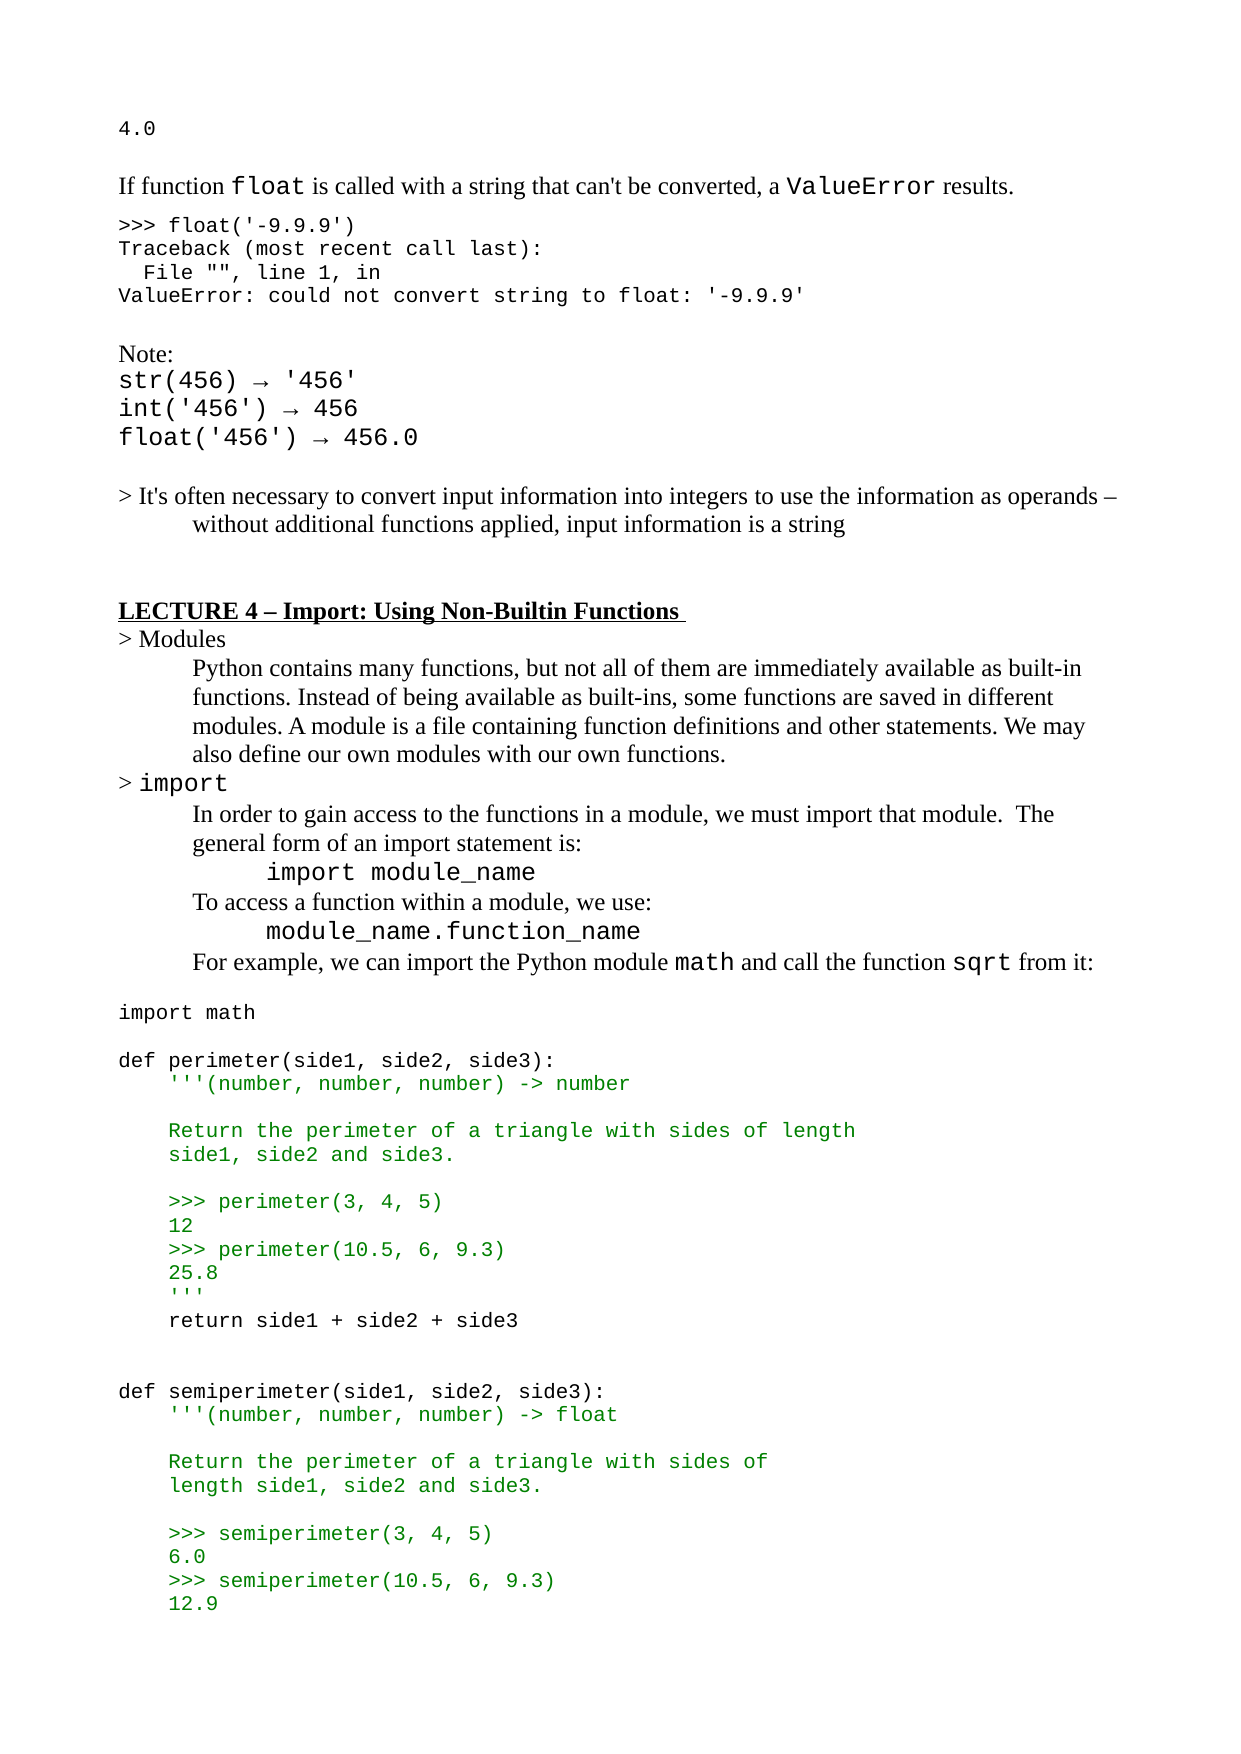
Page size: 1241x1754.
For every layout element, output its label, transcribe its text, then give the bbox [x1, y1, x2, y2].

text >>> perimeter(10.5, 6, 9.3) [118, 1239, 1122, 1262]
text LECTURE 4 – Import: Using Non-Builtin Functions [118, 596, 1122, 624]
text def semiperimeter(side1, side2, side3): [118, 1381, 1122, 1404]
text Note: [118, 339, 1122, 367]
text Traceback (most recent call last): [118, 238, 1122, 262]
text import math [118, 1002, 1122, 1026]
text side1, side2 and side3. [118, 1144, 1122, 1168]
text File "", line 1, in [118, 262, 1122, 286]
text 12 [118, 1215, 1122, 1239]
text int('456') → 456 [118, 396, 1122, 424]
text 12.9 [118, 1593, 1122, 1617]
text >>> semiperimeter(3, 4, 5) [118, 1522, 1122, 1546]
text >>> semiperimeter(10.5, 6, 9.3) [118, 1570, 1122, 1593]
text ValueError: could not convert string to float: '-9.9.9' [118, 286, 1122, 309]
text > import [118, 768, 1122, 799]
text For example, we can import the Python module math and call the function sqrt from it: [118, 947, 1122, 978]
text '''(number, number, number) -> float [118, 1404, 1122, 1428]
text Return the perimeter of a triangle with sides of length [118, 1121, 1122, 1144]
text 4.0 [118, 118, 1122, 142]
text float('456') → 456.0 [118, 424, 1122, 452]
text Python contains many functions, but not all of them are immediately available as built-in functions. Instead of being available as built-ins, some functions are saved in different modules. A module is a file containing function definitions and other statements. We may also define our own modules with our own functions. [118, 653, 1122, 768]
text >>> float('-9.9.9') [118, 214, 1122, 238]
text 25.8 [118, 1262, 1122, 1286]
text In order to gain access to the functions in a module, we must import that module. The general form of an import statement is: [118, 799, 1122, 857]
text '''(number, number, number) -> number [118, 1073, 1122, 1097]
text 6.0 [118, 1546, 1122, 1570]
text If function float is called with a string that can't be converted, a ValueError results. [118, 171, 1122, 202]
text return side1 + side2 + side3 [118, 1310, 1122, 1333]
text > It's often necessary to convert input information into integers to use the information as operands – without additional functions applied, input information is a string [118, 481, 1122, 538]
text str(456) → '456' [118, 367, 1122, 396]
text Return the perimeter of a triangle with sides of [118, 1452, 1122, 1475]
text To access a function within a module, we use: [118, 887, 1122, 916]
text ''' [118, 1286, 1122, 1310]
text > Modules [118, 624, 1122, 653]
text def perimeter(side1, side2, side3): [118, 1049, 1122, 1073]
text module_name.function_name [118, 916, 1122, 947]
text import module_name [118, 857, 1122, 887]
text length side1, side2 and side3. [118, 1475, 1122, 1499]
text >>> perimeter(3, 4, 5) [118, 1191, 1122, 1215]
